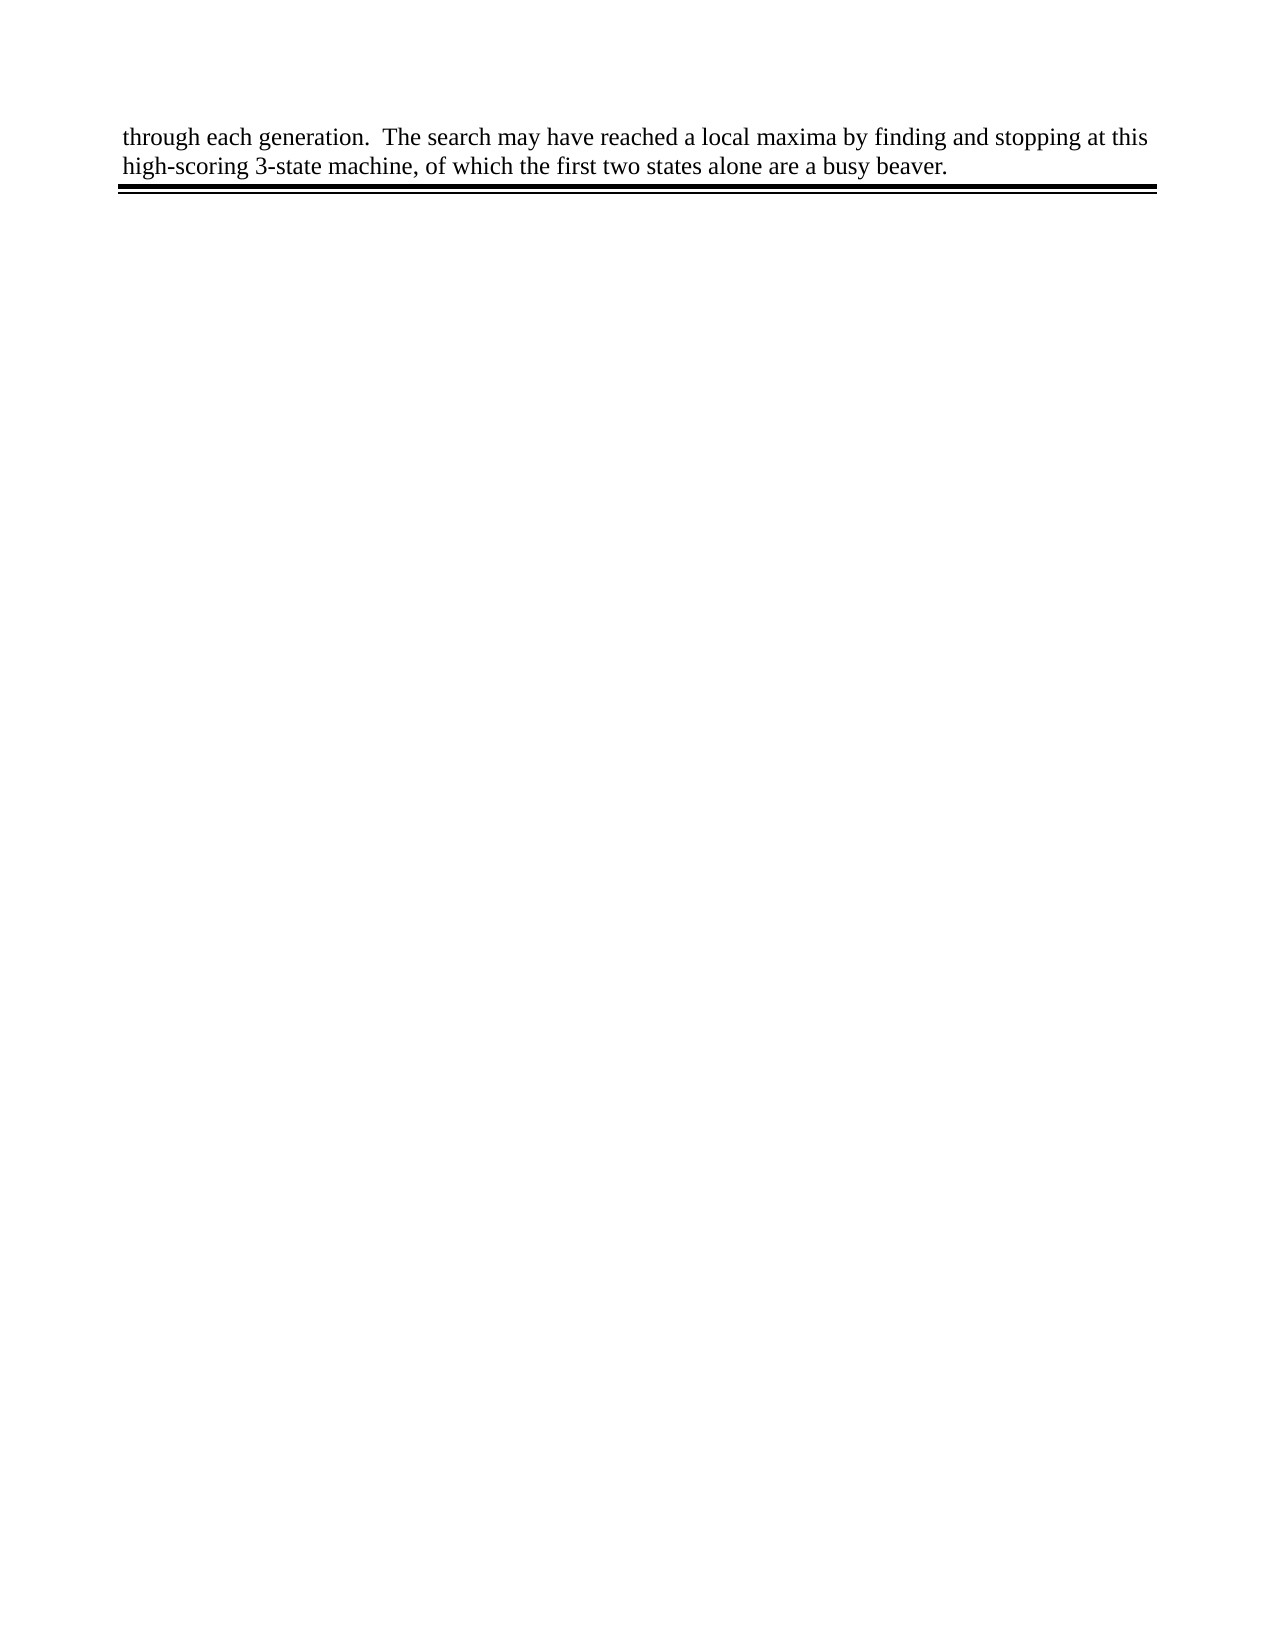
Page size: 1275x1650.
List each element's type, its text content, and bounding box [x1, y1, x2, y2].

text through each generation. The search may have reached a local maxima by finding and stopping at this high-scoring 3-state machine, of which the first two states alone are a busy beaver. [118, 118, 1157, 184]
